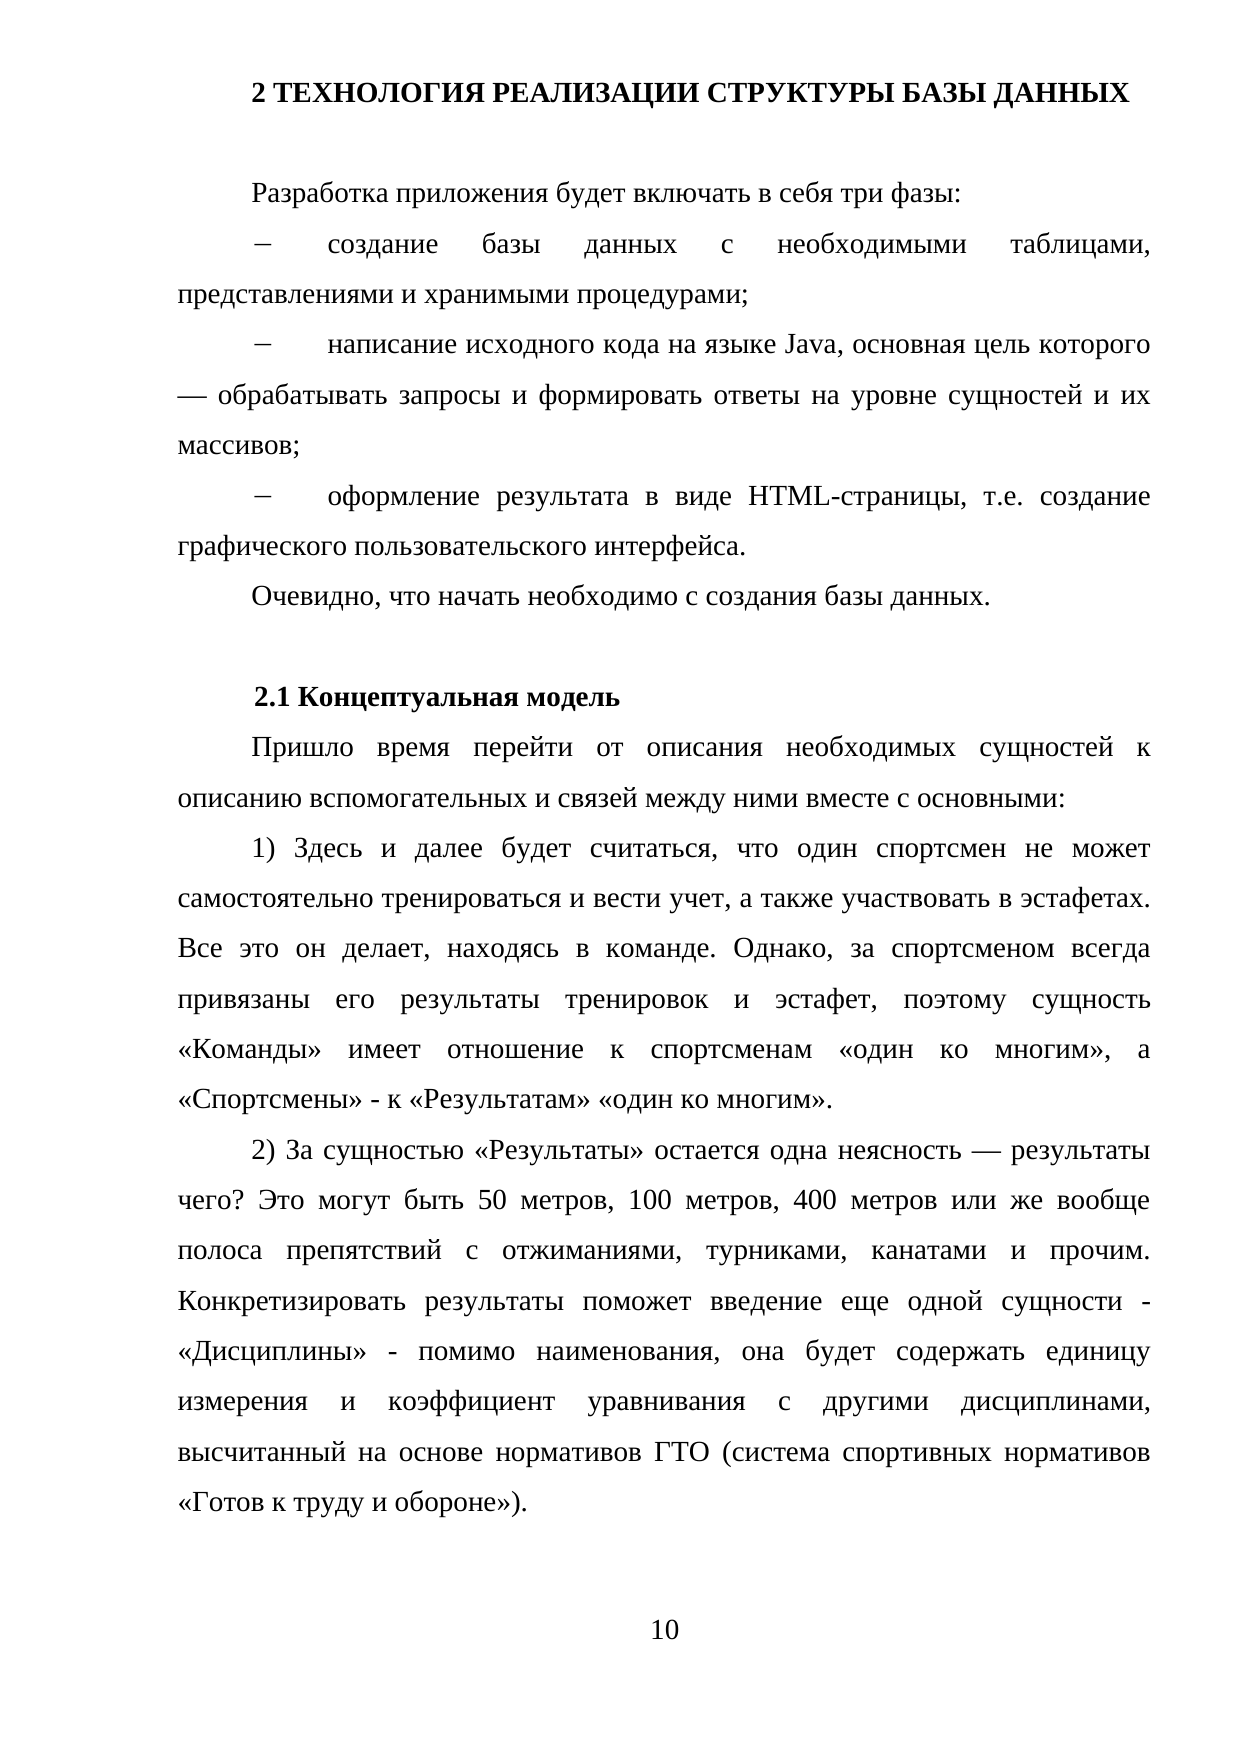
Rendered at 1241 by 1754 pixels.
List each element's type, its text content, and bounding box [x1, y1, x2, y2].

text 2 ТЕХНОЛОГИЯ РЕАЛИЗАЦИИ СТРУКТУРЫ БАЗЫ ДАННЫХ [177, 75, 1152, 108]
list создание базы данных с необходимыми таблицами, представлениями и хранимыми процедурами; [177, 226, 1152, 310]
text Разработка приложения будет включать в себя три фазы: [177, 176, 1152, 209]
text Пришло время перейти от описания необходимых сущностей к описанию вспомогательных и связей между ними вместе с основными: [177, 729, 1152, 813]
list написание исходного кода на языке Java, основная цель которого — обрабатывать запросы и формировать ответы на уровне сущностей и их массивов; [177, 327, 1152, 461]
text 2) За сущностью «Результаты» остается одна неясность — результаты чего? Это могут быть 50 метров, 100 метров, 400 метров или же вообще полоса препятствий с отжиманиями, турниками, канатами и прочим. Конкретизировать результаты поможет введение еще одной сущности - «Дисциплины» - помимо наименования, она будет содержать единицу измерения и коэффициент уравнивания с другими дисциплинами, высчитанный на основе нормативов ГТО (система спортивных нормативов «Готов к труду и обороне»). [177, 1132, 1152, 1518]
text Очевидно, что начать необходимо с создания базы данных. [177, 578, 1152, 612]
text 1) Здесь и далее будет считаться, что один спортсмен не может самостоятельно тренироваться и вести учет, а также участвовать в эстафетах. Все это он делает, находясь в команде. Однако, за спортсменом всегда привязаны его результаты тренировок и эстафет, поэтому сущность «Команды» имеет отношение к спортсменам «один ко многим», а «Спортсмены» - к «Результатам» «один ко многим». [177, 830, 1152, 1115]
list оформление результата в виде HTML-страницы, т.е. создание графического пользовательского интерфейса. [177, 478, 1152, 562]
text 2.1 Концептуальная модель [177, 679, 1152, 713]
